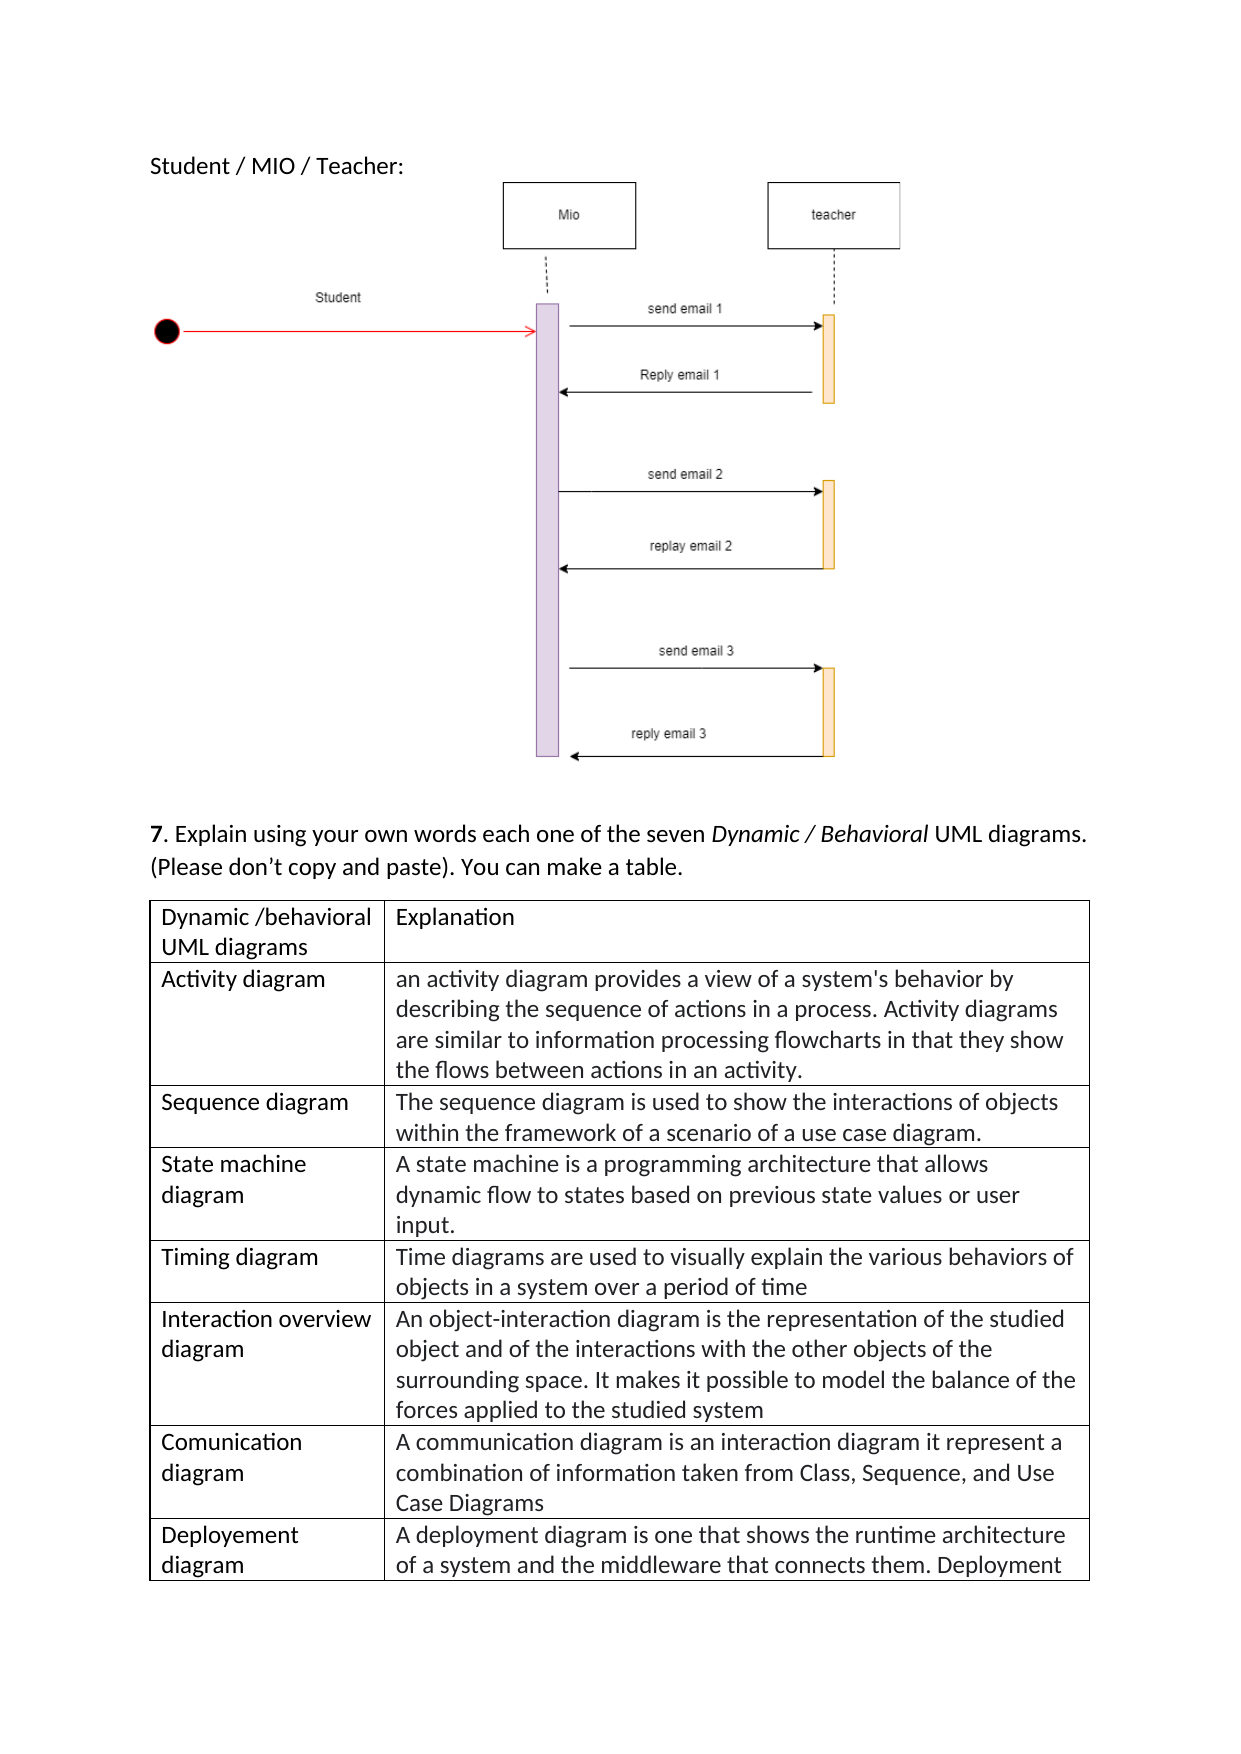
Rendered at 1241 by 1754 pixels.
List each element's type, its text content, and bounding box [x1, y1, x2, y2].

table_cell Comunication diagram [151, 1426, 384, 1518]
table_cell Sequence diagram [151, 1086, 384, 1147]
table_cell A deployment diagram is one that shows the runtime architecture of a system and the middleware that connects them. Deployment [385, 1519, 1089, 1580]
table_cell Timing diagram [151, 1241, 384, 1302]
table_cell Deployement diagram [151, 1519, 384, 1580]
table_cell A state machine is a programming architecture that allows dynamic flow to states based on previous state values ​​or user input. [385, 1148, 1089, 1240]
table_cell State machine diagram [151, 1148, 384, 1240]
table_cell an activity diagram provides a view of a system's behavior by describing the sequence of actions in a process. Activity diagrams are similar to information processing flowcharts in that they show the flows between actions in an activity. [385, 963, 1089, 1085]
table_cell Time diagrams are used to visually explain the various behaviors of objects in a system over a period of time [385, 1241, 1089, 1302]
text 7. Explain using your own words each one of the seven Dynamic / Behavioral UML diagrams. (Please don’t copy and paste). You can make a table. [150, 818, 1090, 881]
table_header Dynamic /behavioral UML diagrams [151, 901, 384, 962]
table_header Explanation [385, 901, 1089, 962]
table_cell A communication diagram is an interaction diagram it represent a combination of information taken from Class, Sequence, and Use Case Diagrams [385, 1426, 1089, 1518]
table_cell Activity diagram [151, 963, 384, 1085]
table_cell An object-interaction diagram is the representation of the studied object and of the interactions with the other objects of the surrounding space. It makes it possible to model the balance of the forces applied to the studied system [385, 1303, 1089, 1425]
table_cell The sequence diagram is used to show the interactions of objects within the framework of a scenario of a use case diagram. [385, 1086, 1089, 1147]
text Student / MIO / Teacher: [150, 150, 1090, 799]
table_cell Interaction overview diagram [151, 1303, 384, 1425]
